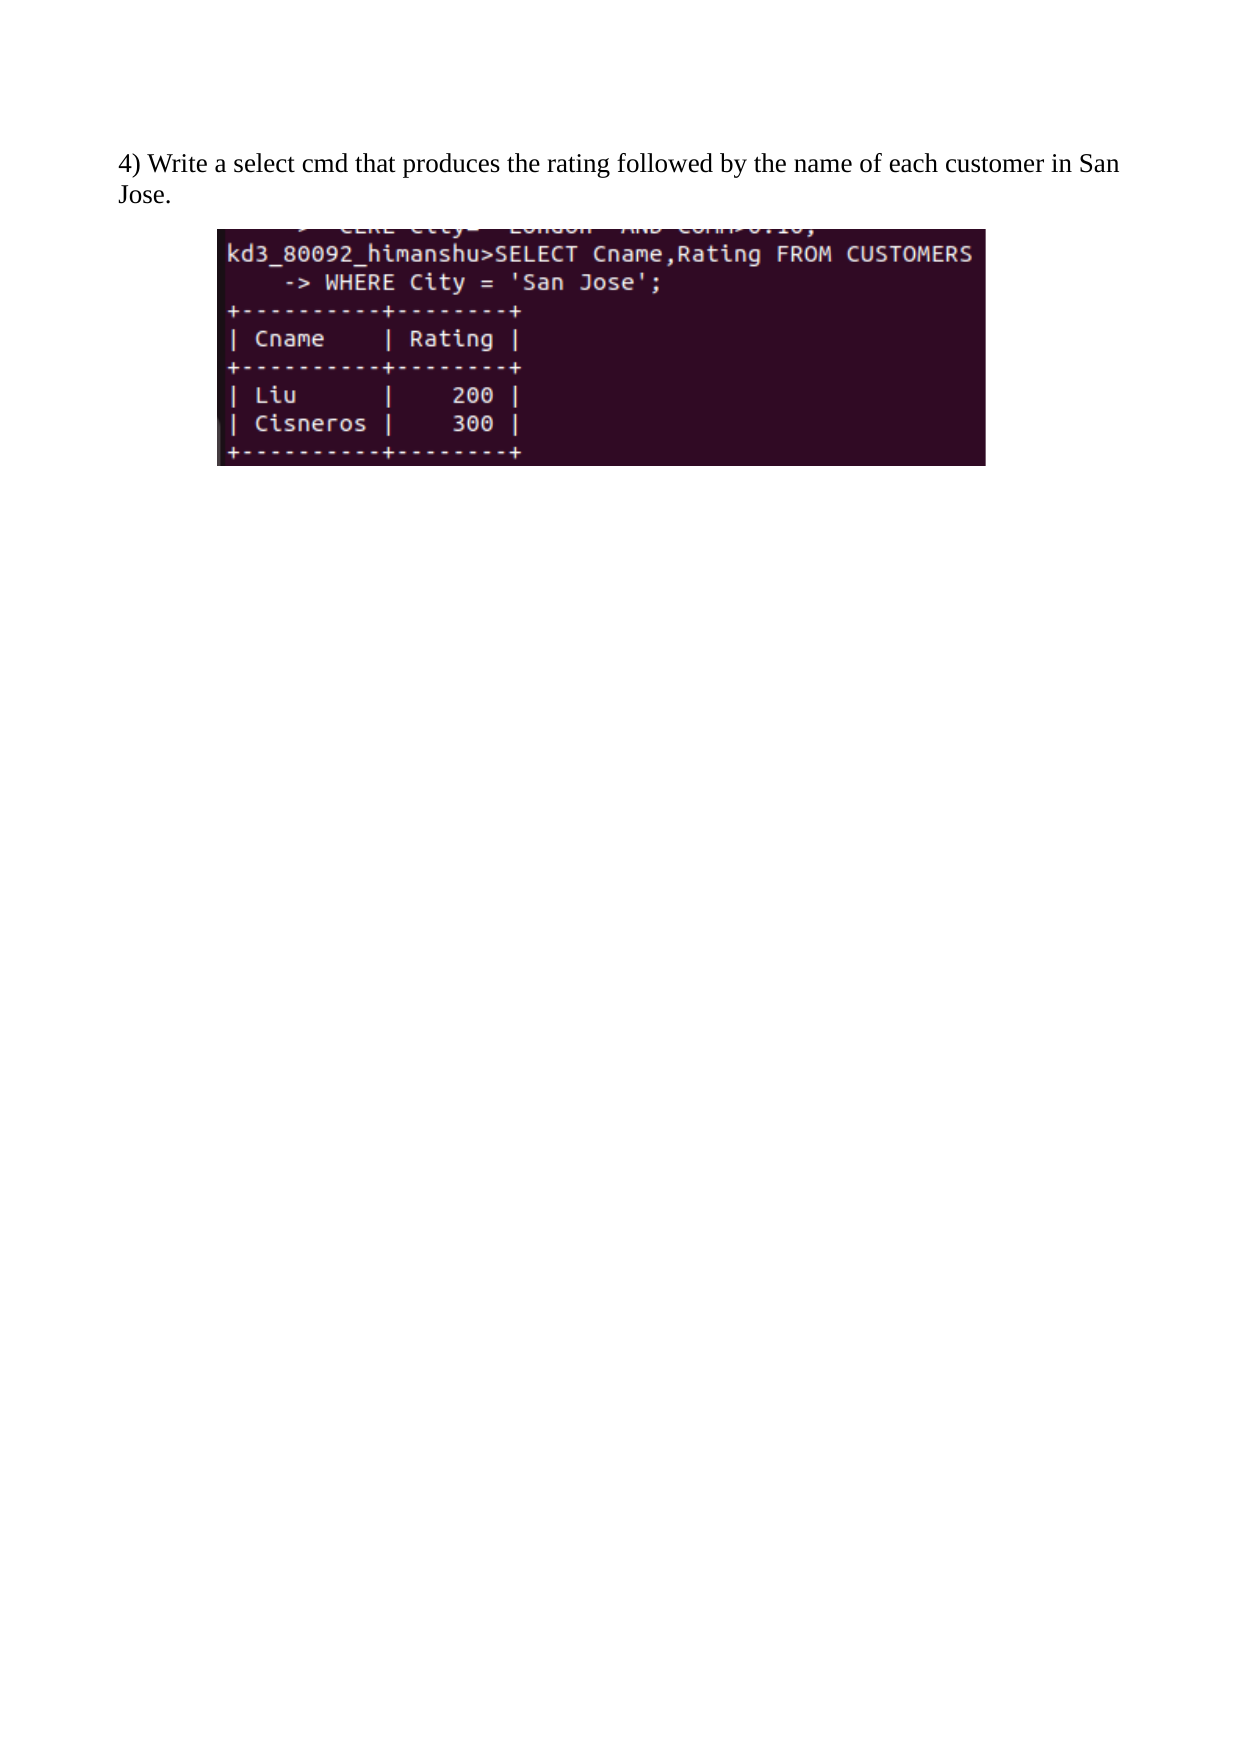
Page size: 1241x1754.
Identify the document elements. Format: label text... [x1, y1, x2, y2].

text 4) Write a select cmd that produces the rating followed by the name of each customer in San Jose. [118, 147, 1122, 209]
picture [217, 229, 986, 466]
